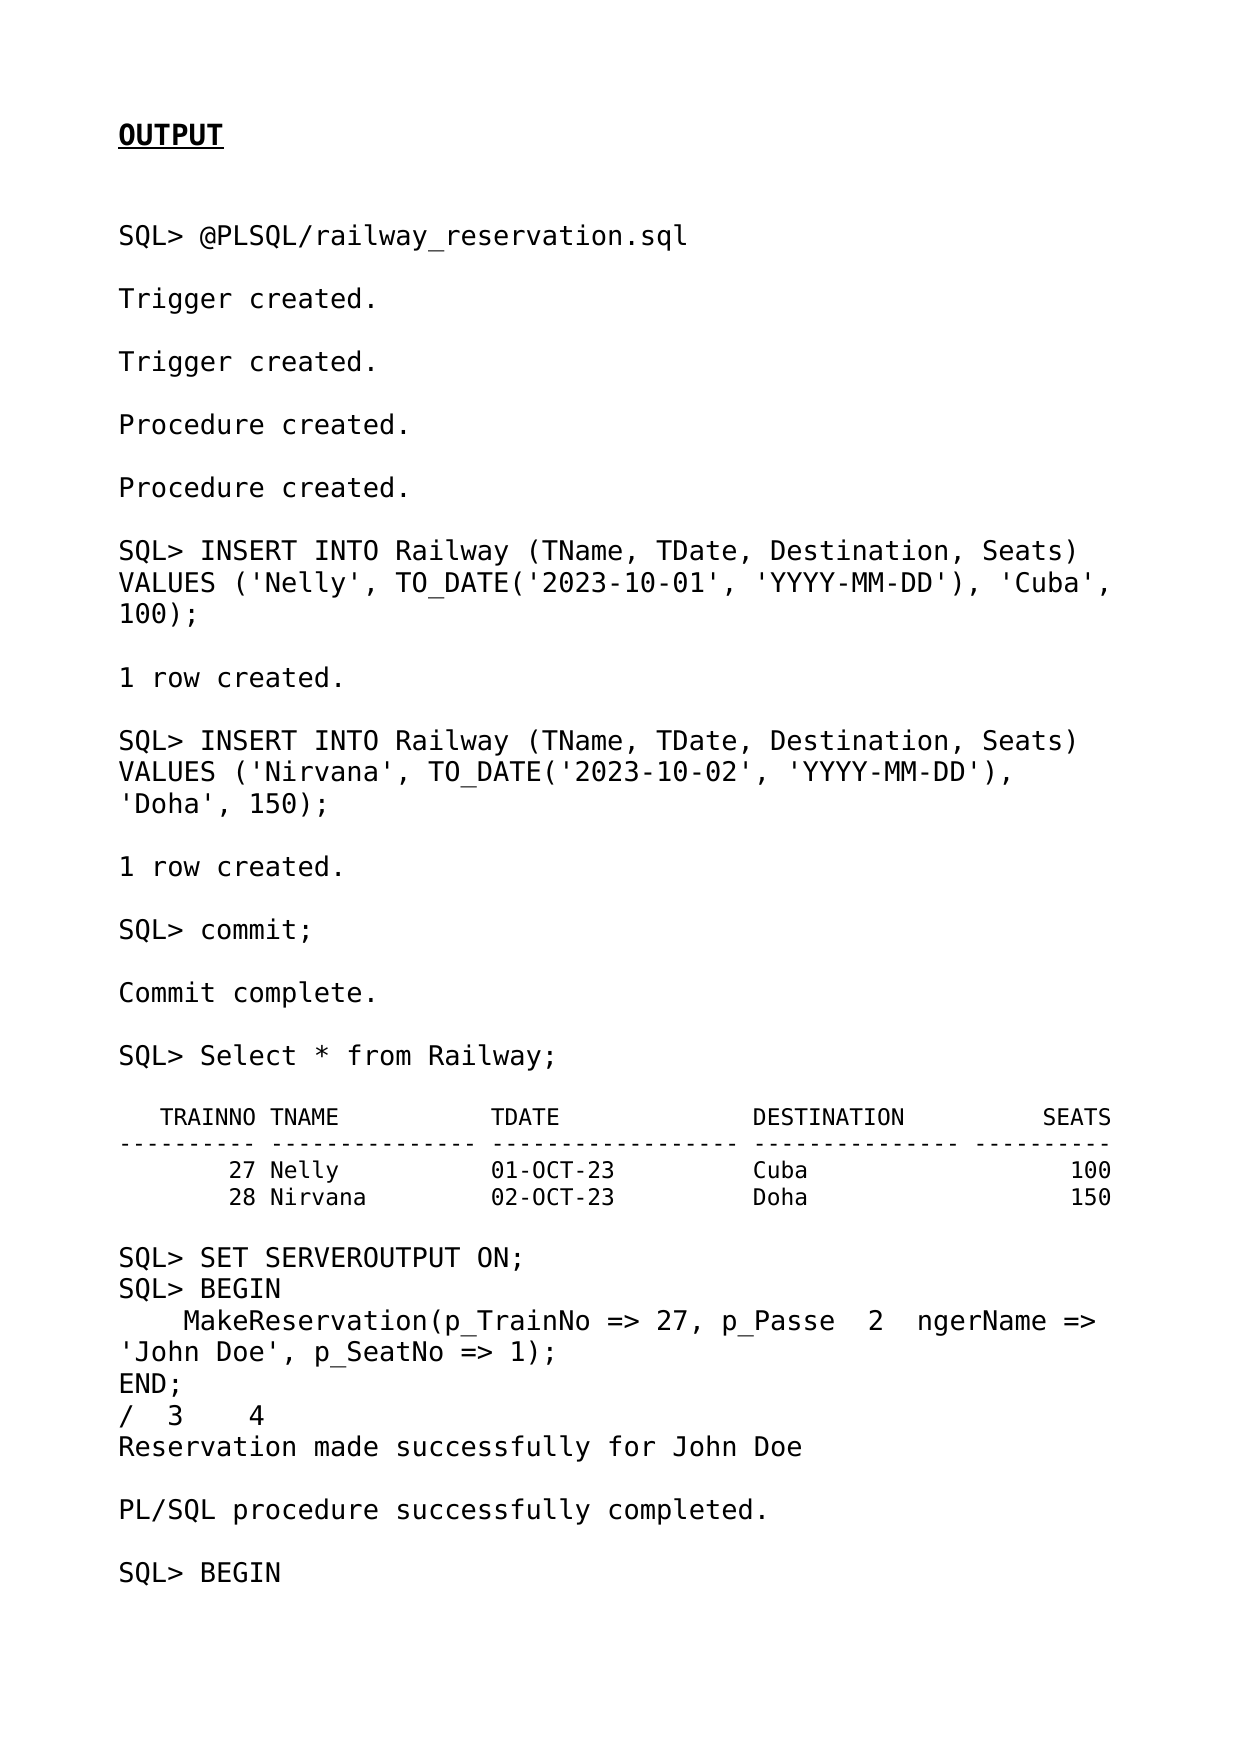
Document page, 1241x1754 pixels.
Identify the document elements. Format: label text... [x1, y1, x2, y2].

text Procedure created. [118, 409, 1122, 441]
text SQL> @PLSQL/railway_reservation.sql [118, 220, 1122, 252]
text Reservation made successfully for John Doe [118, 1431, 1122, 1463]
text Trigger created. [118, 283, 1122, 315]
text Commit complete. [118, 977, 1122, 1009]
text SQL> BEGIN [118, 1558, 1122, 1589]
text OUTPUT [118, 118, 1122, 152]
text Procedure created. [118, 472, 1122, 504]
text 1 row created. [118, 662, 1122, 693]
text TRAINNO TNAME TDATE DESTINATION SEATS [118, 1104, 1122, 1130]
text SQL> INSERT INTO Railway (TName, TDate, Destination, Seats) VALUES ('Nelly', TO_DATE('2023-10-01', 'YYYY-MM-DD'), 'Cuba', 100); [118, 536, 1122, 630]
text ---------- --------------- ------------------ --------------- ---------- [118, 1130, 1122, 1157]
text 1 row created. [118, 851, 1122, 883]
text 27 Nelly 01-OCT-23 Cuba 100 [118, 1157, 1122, 1184]
text SQL> Select * from Railway; [118, 1041, 1122, 1072]
text SQL> SET SERVEROUTPUT ON; [118, 1242, 1122, 1273]
text MakeReservation(p_TrainNo => 27, p_Passe 2 ngerName => 'John Doe', p_SeatNo => 1); [118, 1305, 1122, 1368]
text / 3 4 [118, 1400, 1122, 1431]
text SQL> INSERT INTO Railway (TName, TDate, Destination, Seats) VALUES ('Nirvana', TO_DATE('2023-10-02', 'YYYY-MM-DD'), 'Doha', 150); [118, 725, 1122, 820]
text END; [118, 1368, 1122, 1400]
text SQL> commit; [118, 914, 1122, 946]
text 28 Nirvana 02-OCT-23 Doha 150 [118, 1184, 1122, 1210]
text Trigger created. [118, 346, 1122, 378]
text PL/SQL procedure successfully completed. [118, 1494, 1122, 1526]
text SQL> BEGIN [118, 1273, 1122, 1305]
